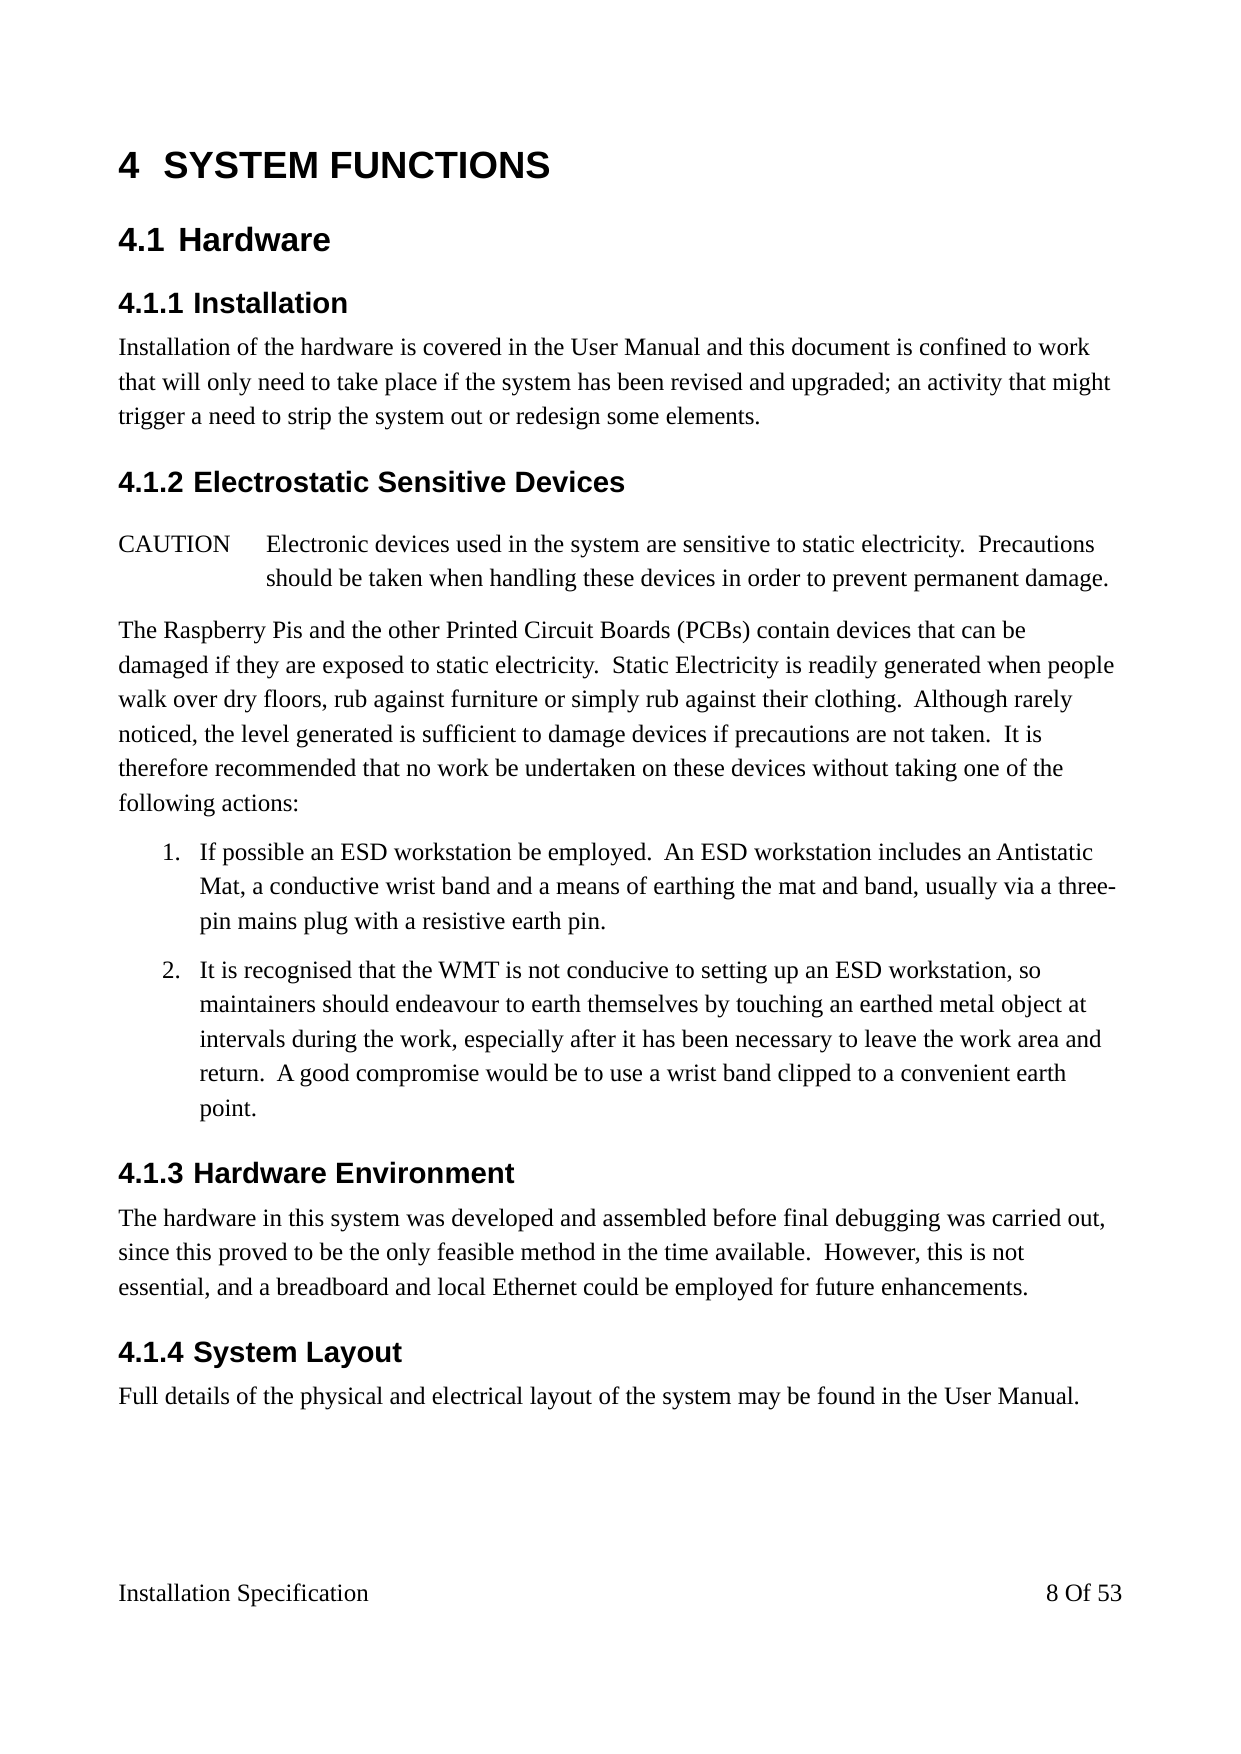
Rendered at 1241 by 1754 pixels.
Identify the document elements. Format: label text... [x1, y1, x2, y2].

text Installation of the hardware is covered in the User Manual and this document is confined to work that will only need to take place if the system has been revised and upgraded; an activity that might trigger a need to strip the system out or redesign some elements. [118, 332, 1122, 430]
text The hardware in this system was developed and assembled before final debugging was carried out, since this proved to be the only feasible method in the time available. However, this is not essential, and a breadboard and local Ethernet could be employed for future enhancements. [118, 1203, 1122, 1300]
text CAUTION Electronic devices used in the system are sensitive to static electricity. Precautions should be taken when handling these devices in order to prevent permanent damage. [118, 529, 1122, 592]
subtitle Installation [118, 286, 1122, 319]
text The Raspberry Pis and the other Printed Circuit Boards (PCBs) contain devices that can be damaged if they are exposed to static electricity. Static Electricity is readily generated when people walk over dry floors, rub against furniture or simply rub against their clothing. Although rarely noticed, the level generated is sufficient to damage devices if precautions are not taken. It is therefore recommended that no work be undertaken on these devices without taking one of the following actions: [118, 615, 1122, 816]
subtitle SYSTEM FUNCTIONS [118, 143, 1122, 187]
subtitle Hardware Environment [118, 1156, 1122, 1190]
list It is recognised that the WMT is not conducive to setting up an ESD workstation, so maintainers should endeavour to earth themselves by touching an earthed metal object at intervals during the work, especially after it has been necessary to leave the work area and return. A good compromise would be to use a wrist band clipped to a convenient earth point. [162, 955, 1122, 1121]
list If possible an ESD workstation be employed. An ESD workstation includes an Antistatic Mat, a conductive wrist band and a means of earthing the mat and band, usually via a three-pin mains plug with a resistive earth pin. [162, 837, 1122, 934]
text Full details of the physical and electrical layout of the system may be found in the User Manual. [118, 1381, 1122, 1410]
subtitle Electrostatic Sensitive Devices [118, 465, 1122, 498]
subtitle Hardware [118, 220, 1122, 259]
subtitle System Layout [118, 1335, 1122, 1369]
